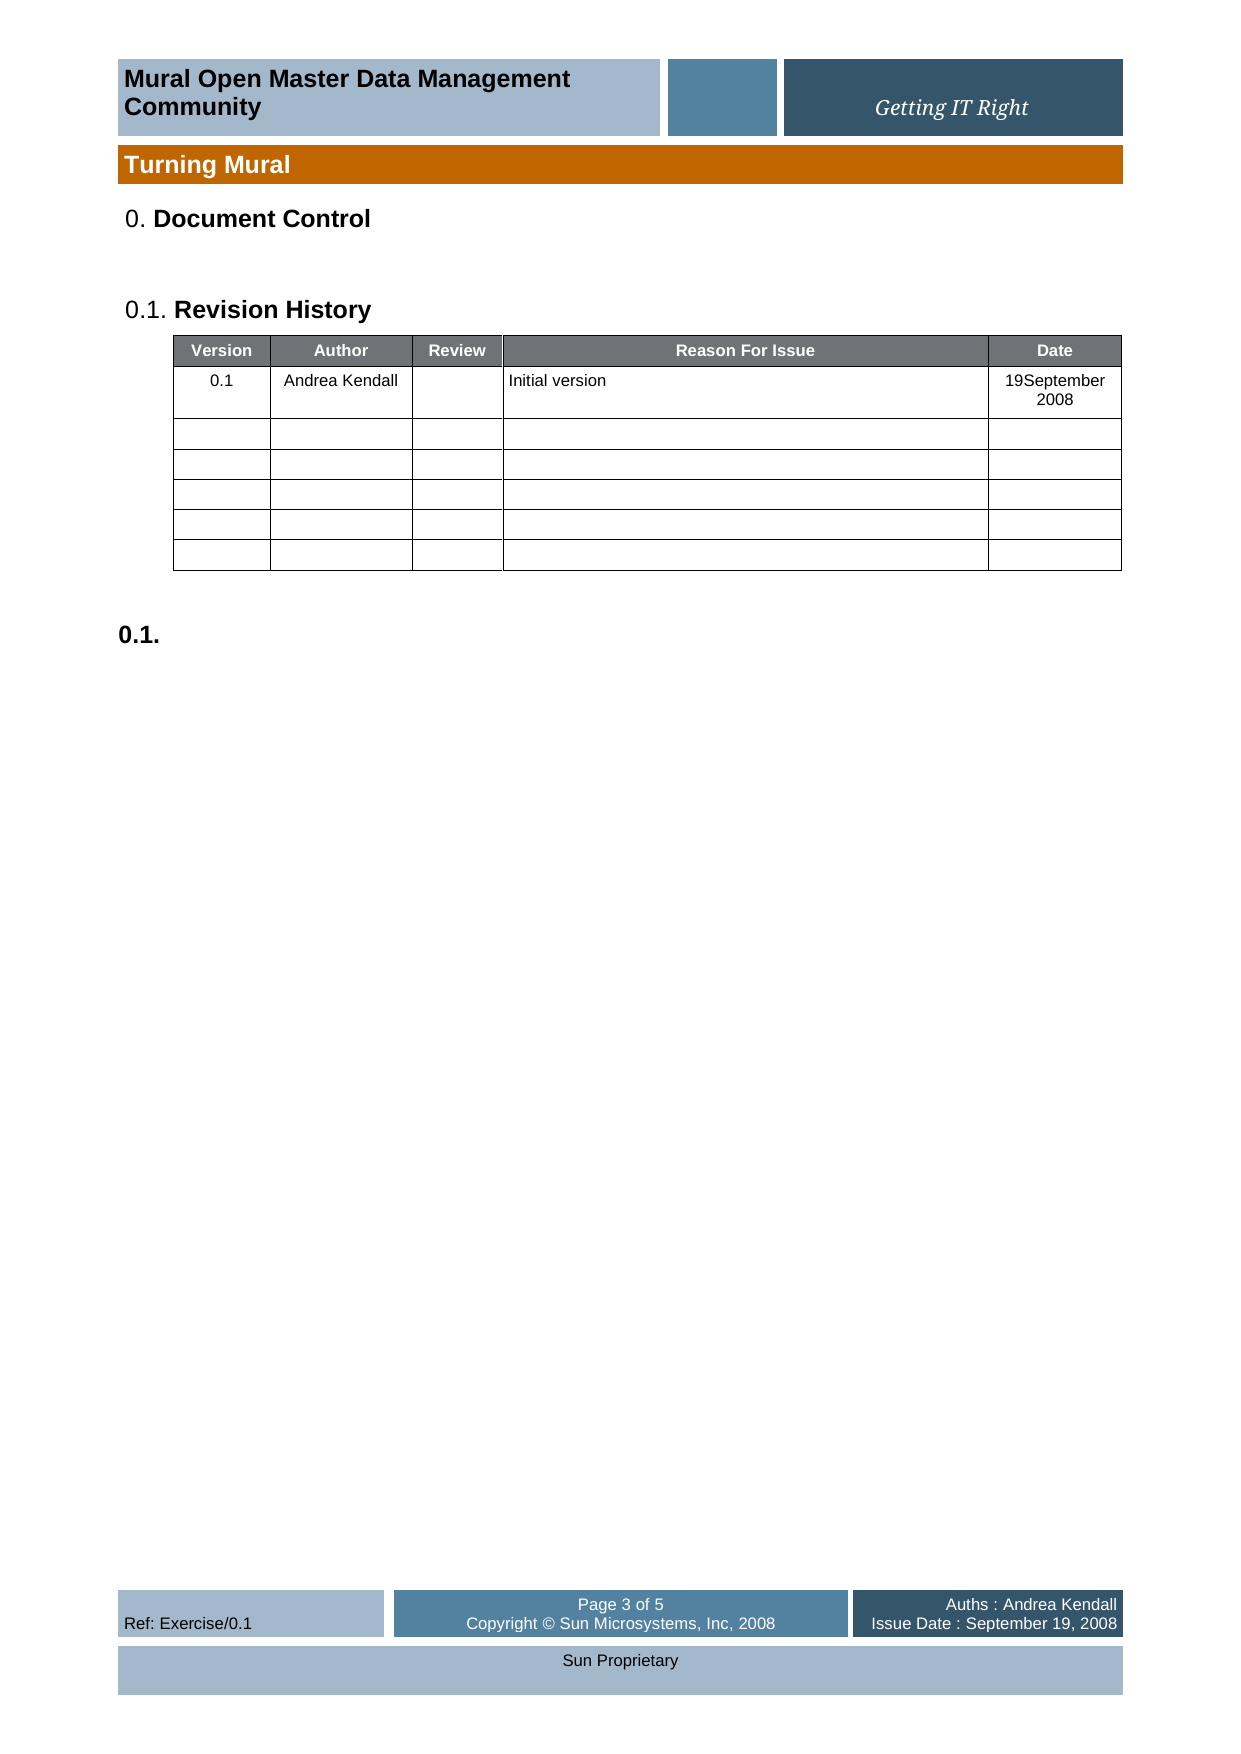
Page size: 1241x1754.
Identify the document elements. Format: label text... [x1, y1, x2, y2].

table_cell [504, 419, 988, 449]
table_cell [989, 480, 1121, 509]
table_cell [413, 450, 502, 479]
table_header Reason For Issue [504, 336, 988, 366]
table_cell [413, 419, 502, 449]
table_cell [413, 510, 502, 539]
table_cell [989, 540, 1121, 570]
table_header Date [989, 336, 1121, 366]
table_cell [413, 367, 502, 418]
table_header Version [174, 336, 270, 366]
table_cell [989, 510, 1121, 539]
table_cell [271, 419, 412, 449]
table_cell [989, 419, 1121, 449]
table_cell [174, 540, 270, 570]
table_cell [504, 510, 988, 539]
table_cell Initial version [504, 367, 988, 418]
table_cell [989, 450, 1121, 479]
table_cell Andrea Kendall [271, 367, 412, 418]
table_cell [504, 480, 988, 509]
table_cell [504, 540, 988, 570]
table_cell [174, 450, 270, 479]
table_header Review [413, 336, 502, 366]
table_cell [174, 480, 270, 509]
table_cell 0.1 [174, 367, 270, 418]
table_cell [174, 419, 270, 449]
table_cell [413, 480, 502, 509]
subtitle Document Control [118, 205, 1122, 233]
table_header Author [271, 336, 412, 366]
subtitle Revision History [118, 296, 1122, 323]
table_cell [504, 450, 988, 479]
table_cell [271, 510, 412, 539]
table_cell [413, 540, 502, 570]
table_cell [271, 450, 412, 479]
table_cell [271, 480, 412, 509]
table_cell 19September 2008 [989, 367, 1121, 418]
table_cell [271, 540, 412, 570]
table_cell [174, 510, 270, 539]
